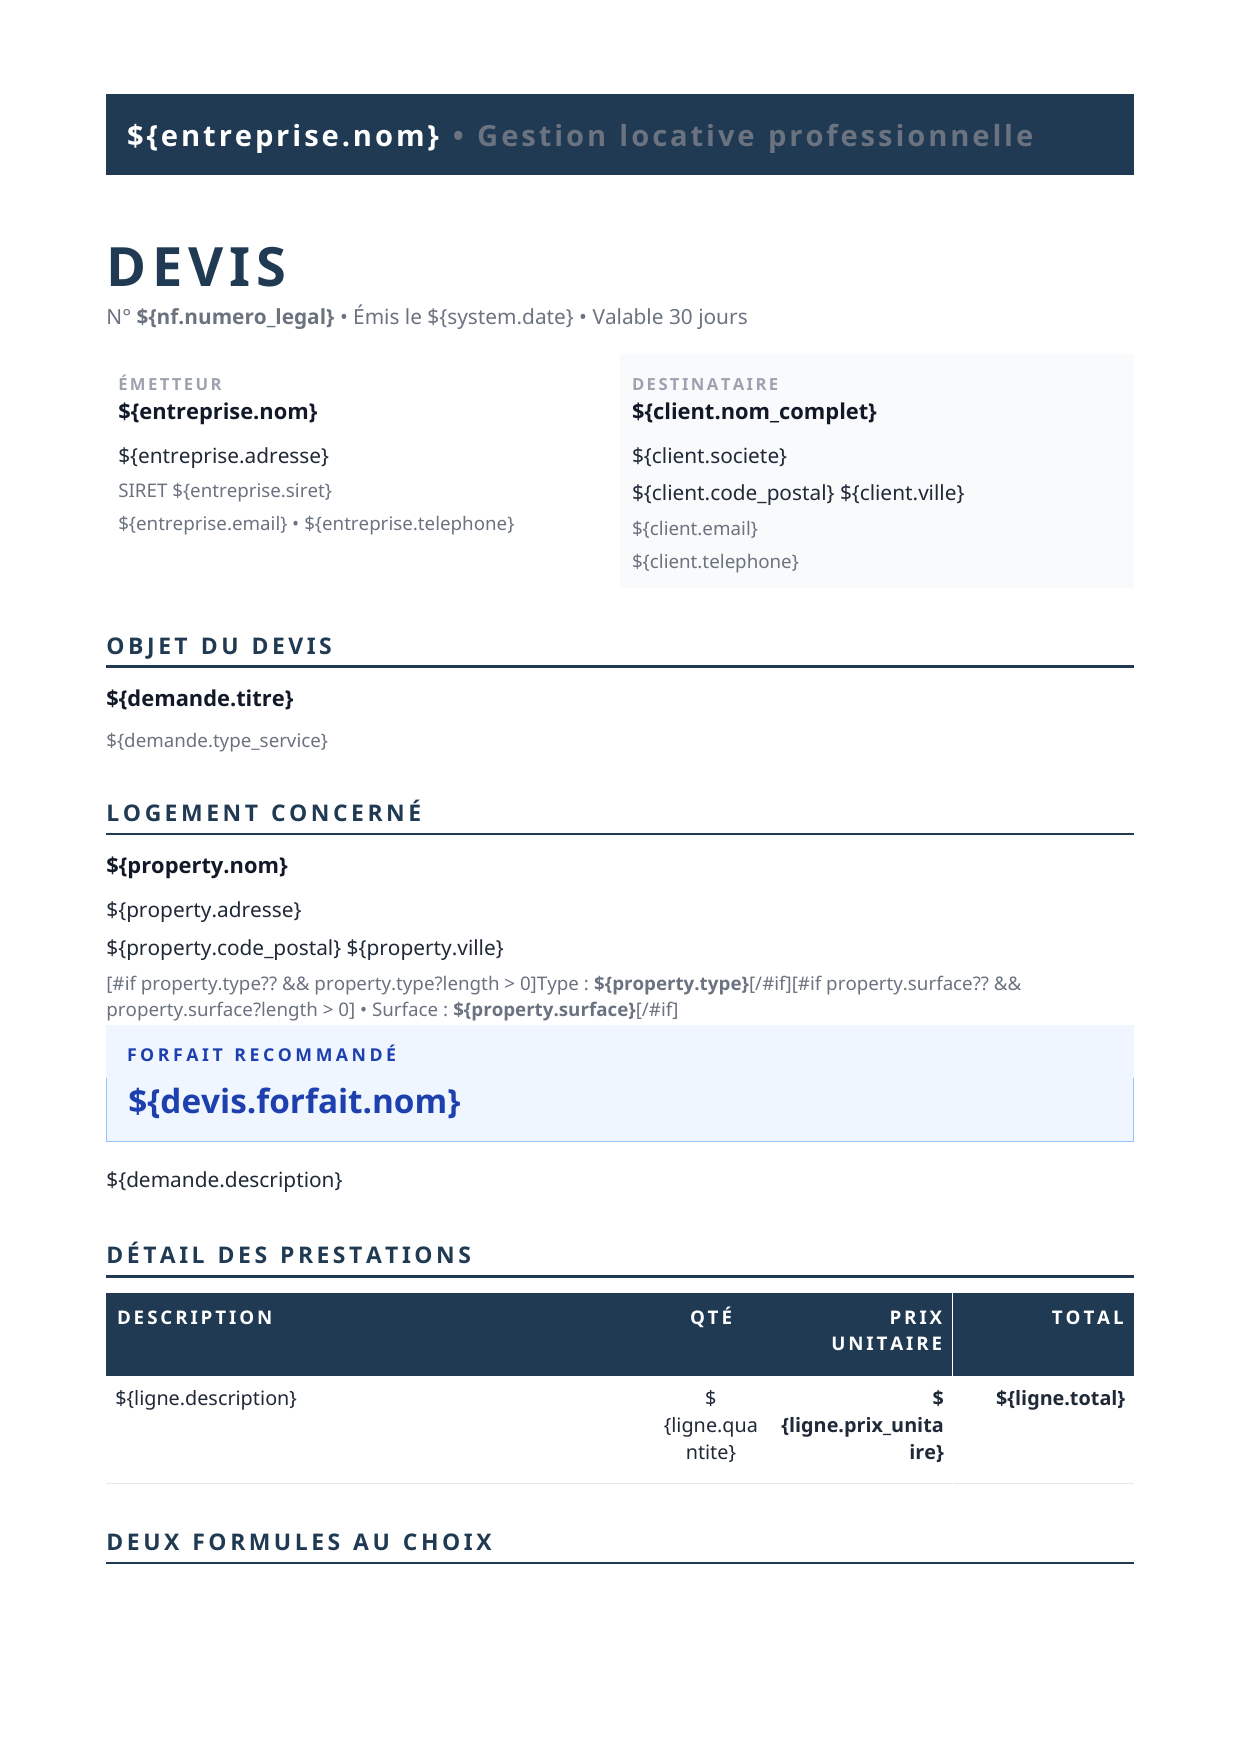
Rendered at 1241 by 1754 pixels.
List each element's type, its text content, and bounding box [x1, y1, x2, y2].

table_cell ${ligne.prix_unitaire} [771, 1376, 952, 1483]
table_cell ${ligne.description} [106, 1376, 650, 1483]
text Deux formules au choix [106, 1526, 1134, 1562]
text ${demande.description} [106, 1165, 1134, 1193]
text ${property.nom} [106, 850, 1134, 880]
table_cell ${ligne.total} [953, 1376, 1134, 1483]
text ${devis.forfait.nom} [107, 1078, 1133, 1141]
text ${demande.type_service} [106, 726, 1134, 753]
table_header Total [953, 1293, 1134, 1376]
text ${entreprise.nom} • Gestion locative professionnelle [106, 94, 1134, 175]
text [#if property.type?? && property.type?length > 0]Type : ${property.type}[/#if][#if property.surface?? && property.surface?length > 0] • Surface : ${property.surface}[/#if] [106, 969, 1134, 1022]
title Forfait recommandé [106, 1025, 1134, 1069]
table_header Qté [650, 1293, 771, 1376]
text Logement concerné [106, 797, 1134, 833]
table_header Émetteur ${entreprise.nom} ${entreprise.adresse} SIRET ${entreprise.siret} ${entreprise.email} • ${entreprise.telephone} [106, 354, 620, 588]
table_header Prix unitaire [771, 1293, 952, 1376]
title N° ${nf.numero_legal} • Émis le ${system.date} • Valable 30 jours [106, 302, 1134, 331]
title DEVIS [106, 228, 1134, 302]
table_header Description [106, 1293, 650, 1376]
text ${property.adresse} [106, 895, 1134, 923]
text ${property.code_postal} ${property.ville} [106, 933, 1134, 961]
table_cell ${ligne.quantite} [650, 1376, 771, 1483]
text ${demande.titre} [106, 683, 1134, 712]
text Objet du devis [106, 629, 1134, 665]
text Détail des prestations [106, 1239, 1134, 1275]
table_header Destinataire ${client.nom_complet} ${client.societe} ${client.code_postal} ${client.ville} ${client.email} ${client.telephone} [620, 354, 1134, 588]
